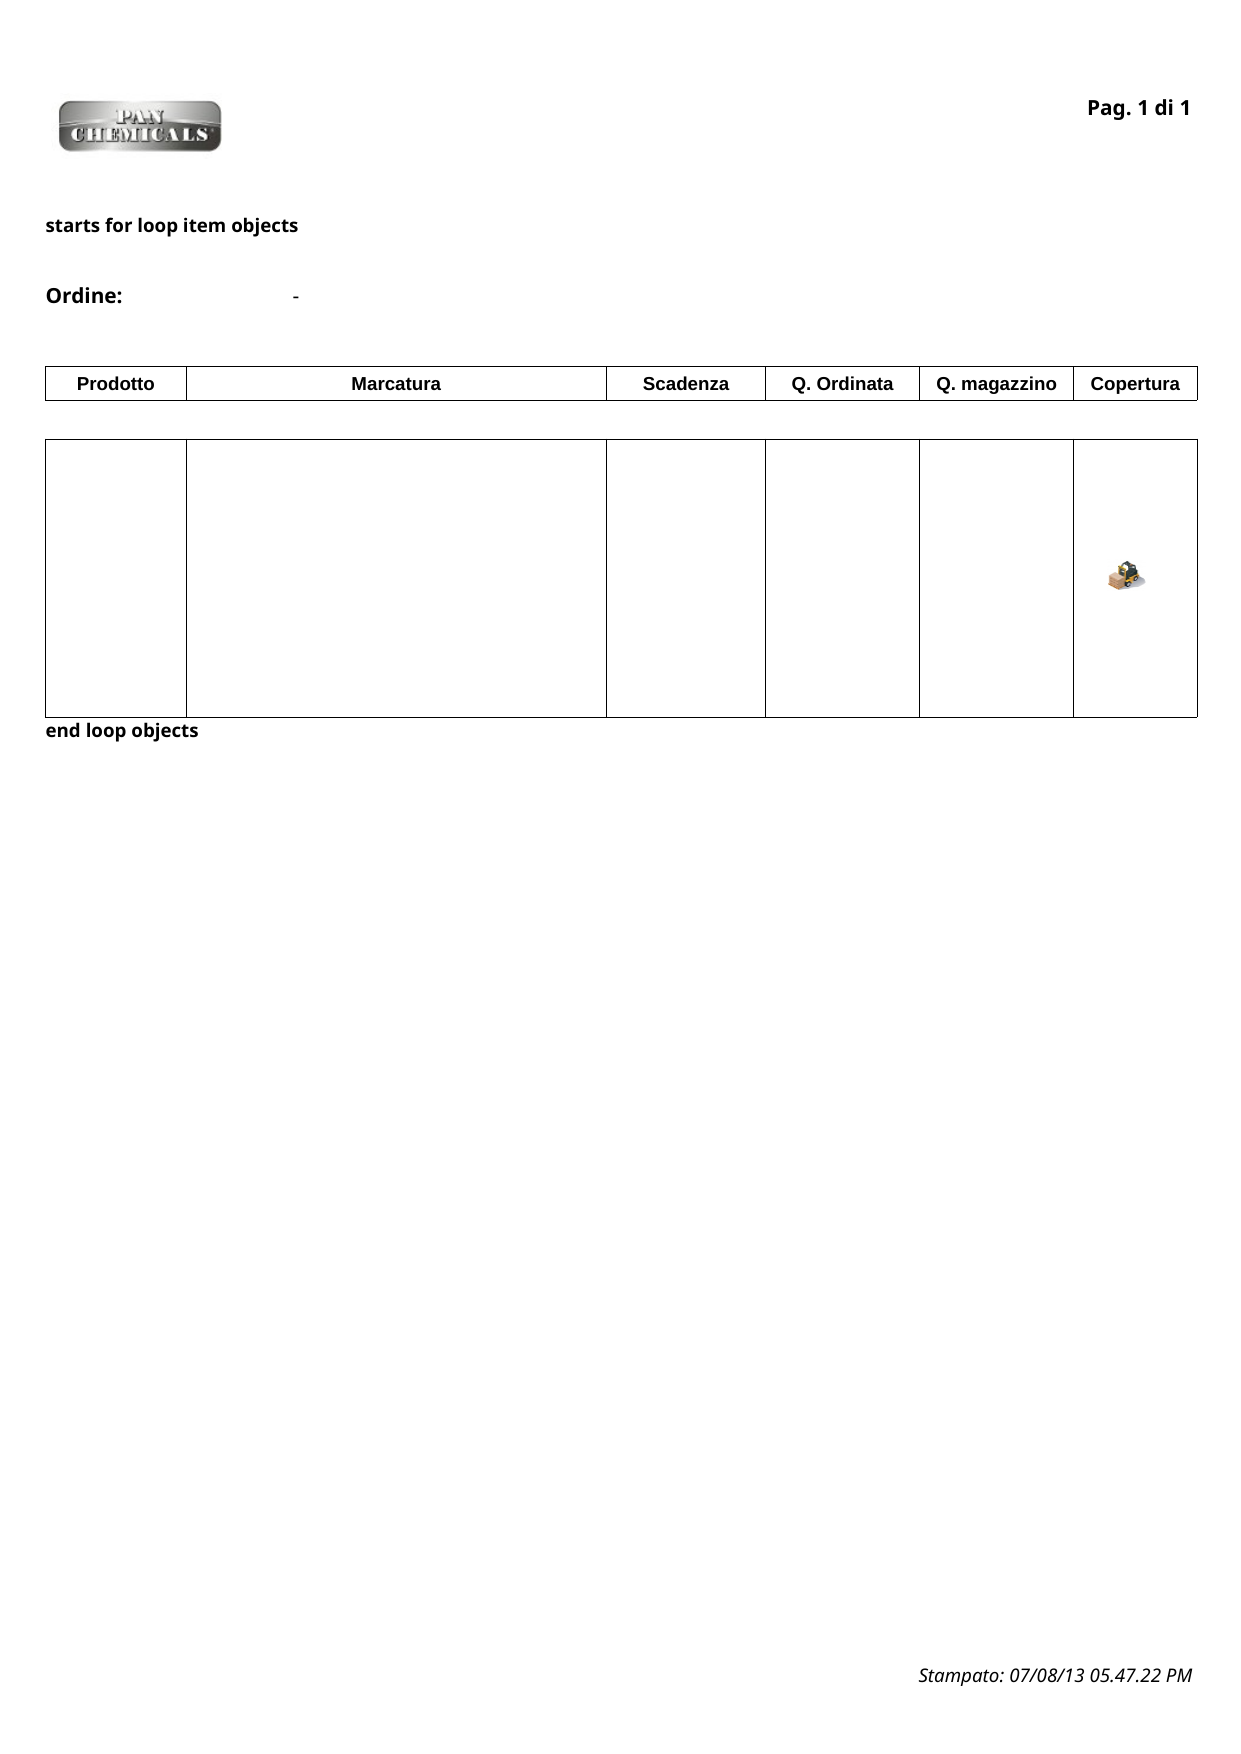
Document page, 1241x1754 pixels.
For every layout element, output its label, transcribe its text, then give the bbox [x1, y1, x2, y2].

table_header Prodotto [46, 367, 186, 400]
text Ordine: <o.order_id.name> - <o.order_id.partner_id.name> <"[Consegna: %s]"%(formatLang(o.order_id.date_delivery,date=True)) if o.order_id.date_delivery else ""> [45, 281, 1197, 352]
text <setLang('it_IT')><reset_break_level()> [45, 192, 1197, 212]
table_header Copertura [1074, 367, 1197, 400]
table_header <o.name> [187, 440, 606, 717]
text <if test="is_break_level(o.order_id.name)"> [45, 238, 1197, 263]
table_header <o.product_id.default_code> [46, 440, 186, 717]
table_header Marcatura [187, 367, 606, 400]
table_header Q. magazzino [920, 367, 1073, 400]
text starts for loop item objects [45, 212, 1197, 238]
table_header <if test='o.use_accounting_qty'></if><o.mrp_production_id.name or ''> [1074, 440, 1197, 717]
text end loop objects [45, 718, 1197, 743]
table_header <o.product_uom_qty> [766, 440, 919, 717]
picture [1107, 559, 1146, 591]
table_header Q. Ordinata [766, 367, 919, 400]
table_header Scadenza [607, 367, 765, 400]
table_header <o.accounting_qty> [920, 440, 1073, 717]
picture [51, 93, 229, 159]
text </if> [45, 401, 1197, 426]
table_header <formatLang(o.date_deadline, date=True) if o.date_deadline else ""> [607, 440, 765, 717]
